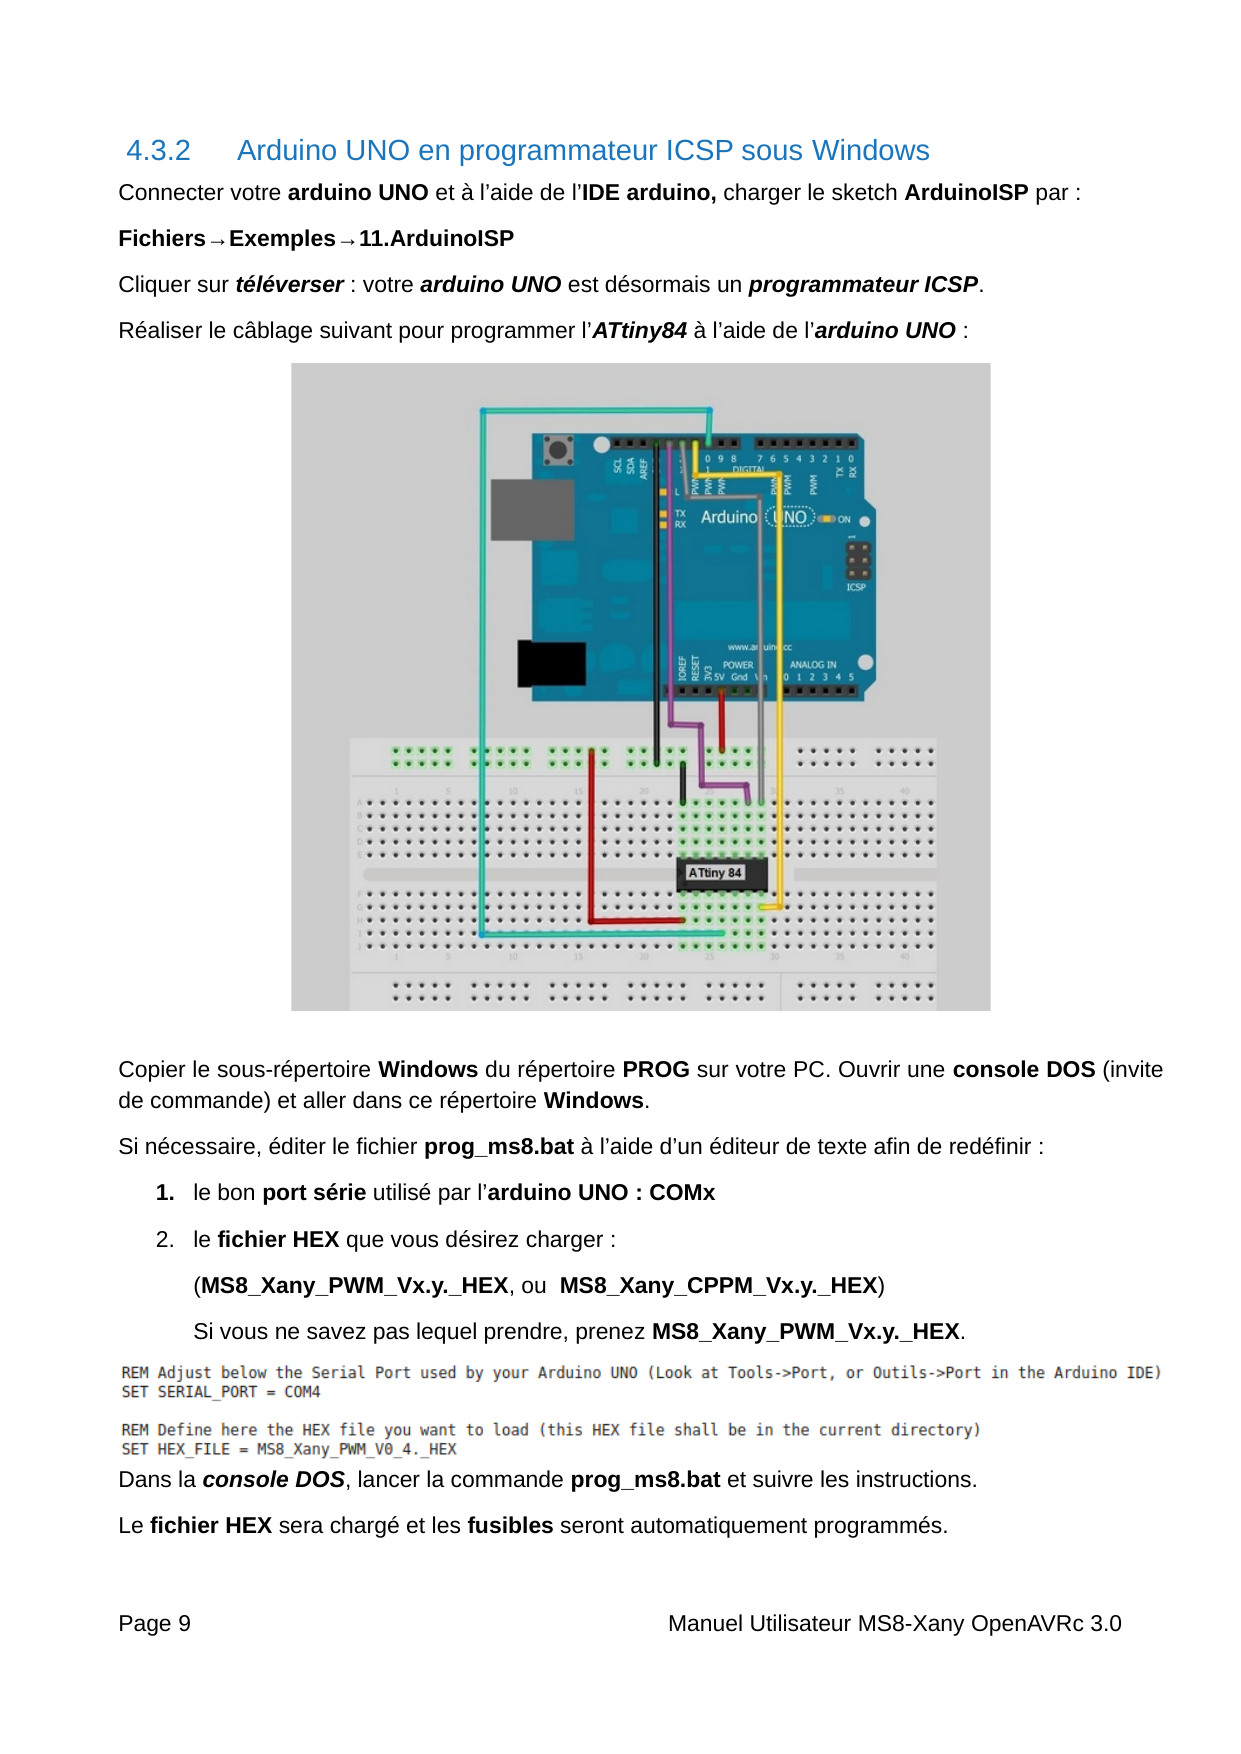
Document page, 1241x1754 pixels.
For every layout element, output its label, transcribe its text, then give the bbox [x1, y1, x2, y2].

subtitle Arduino UNO en programmateur ICSP sous Windows [118, 133, 1164, 166]
text Dans la console DOS, lancer la commande prog_ms8.bat et suivre les instructions. [118, 1461, 1164, 1492]
picture [118, 1363, 1164, 1461]
list le fichier HEX que vous désirez charger : [156, 1226, 1164, 1252]
text (MS8_Xany_PWM_Vx.y._HEX, ou MS8_Xany_CPPM_Vx.y._HEX) [193, 1272, 1164, 1298]
text Si vous ne savez pas lequel prendre, prenez MS8_Xany_PWM_Vx.y._HEX. [193, 1318, 1164, 1344]
text Si nécessaire, éditer le fichier prog_ms8.bat à l’aide d’un éditeur de texte afin de redéfinir : [118, 1133, 1164, 1159]
picture [291, 363, 991, 1011]
text Copier le sous-répertoire Windows du répertoire PROG sur votre PC. Ouvrir une console DOS (invite de commande) et aller dans ce répertoire Windows. [118, 1056, 1164, 1113]
list le bon port série utilisé par l’arduino UNO : COMx [156, 1179, 1164, 1206]
text Le fichier HEX sera chargé et les fusibles seront automatiquement programmés. [118, 1512, 1164, 1538]
text Connecter votre arduino UNO et à l’aide de l’IDE arduino, charger le sketch ArduinoISP par : [118, 179, 1164, 205]
text Réaliser le câblage suivant pour programmer l’ATtiny84 à l’aide de l’arduino UNO : [118, 317, 1164, 343]
text Fichiers→Exemples→11.ArduinoISP [118, 225, 1164, 251]
text Cliquer sur téléverser : votre arduino UNO est désormais un programmateur ICSP. [118, 271, 1164, 297]
